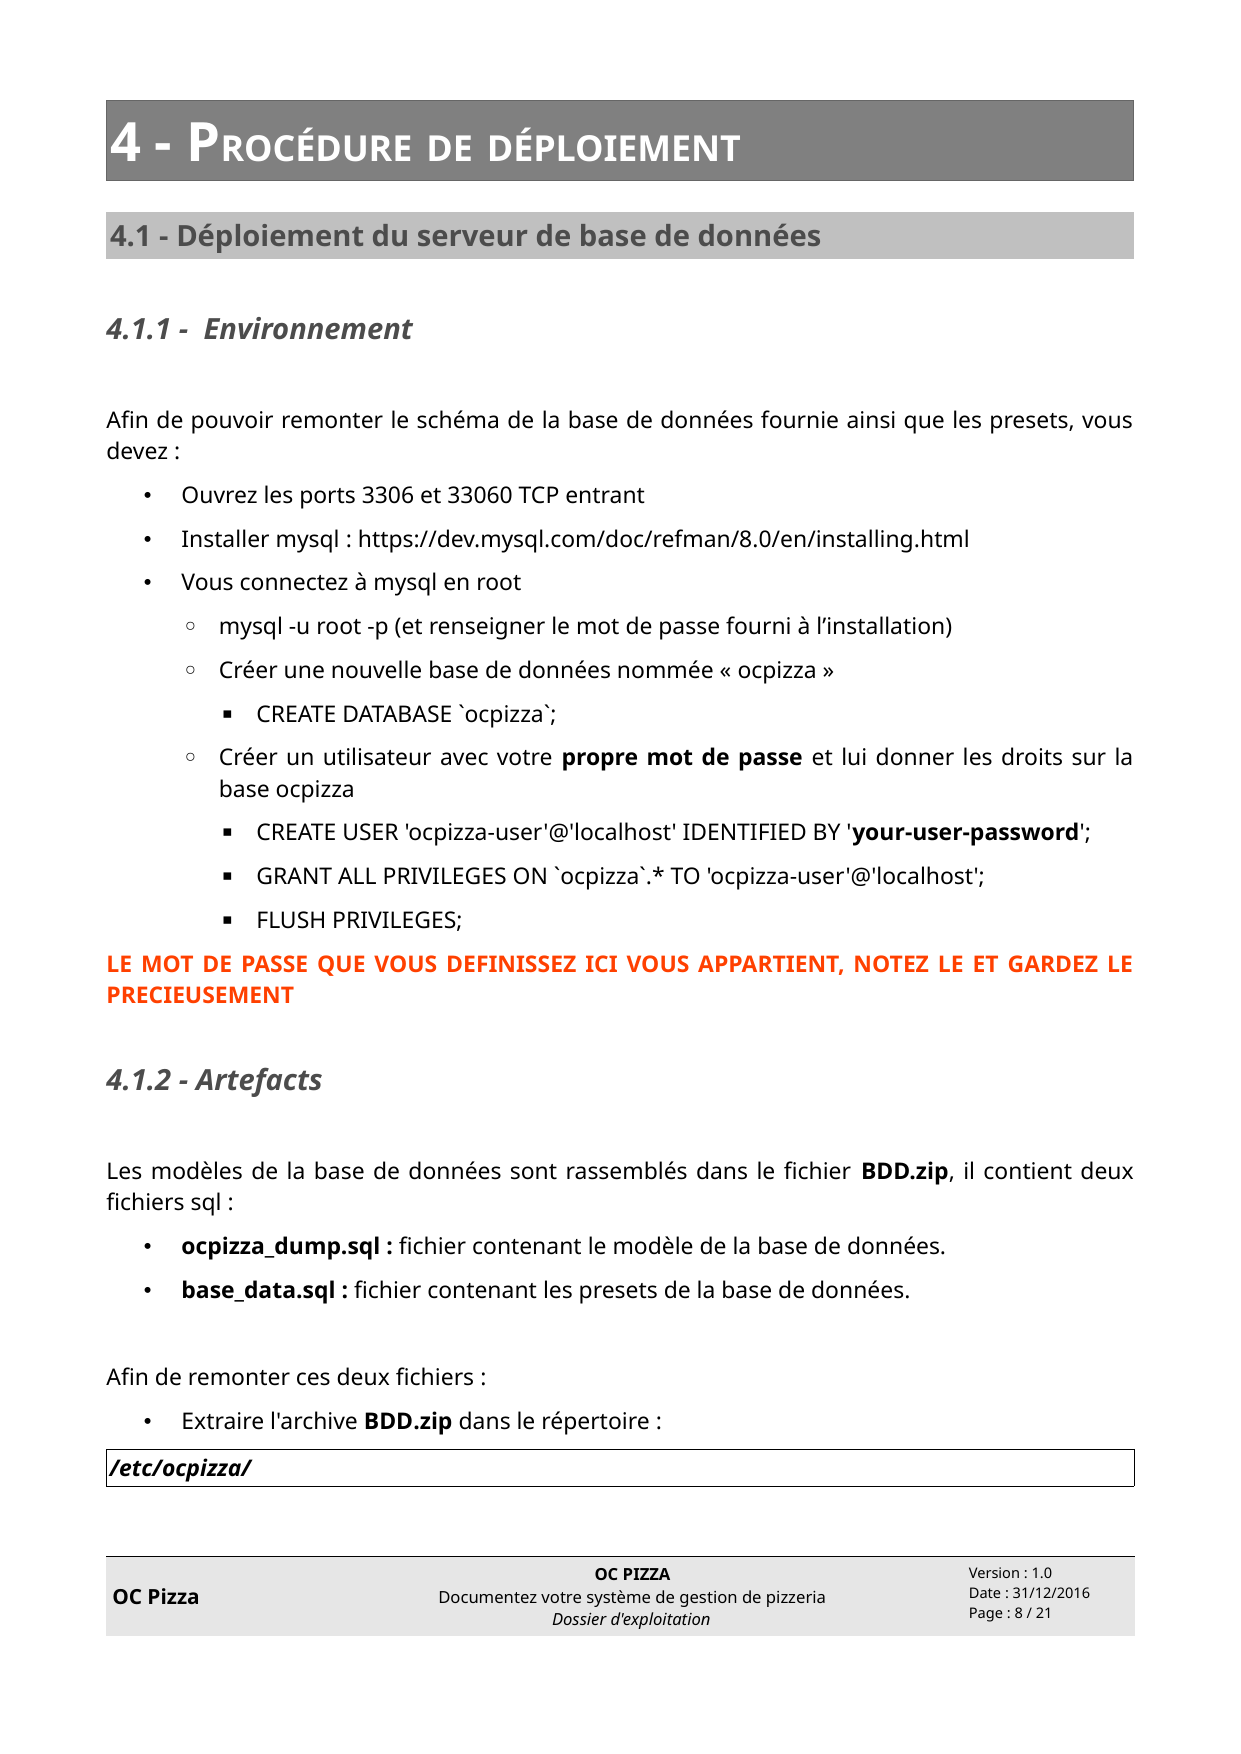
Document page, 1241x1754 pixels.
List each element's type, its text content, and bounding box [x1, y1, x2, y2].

list base_data.sql : fichier contenant les presets de la base de données. [144, 1274, 1134, 1305]
list Installer mysql : https://dev.mysql.com/doc/refman/8.0/en/installing.html [144, 522, 1134, 554]
list CREATE DATABASE `ocpizza`; [219, 697, 1134, 729]
text LE MOT DE PASSE QUE VOUS DEFINISSEZ ICI VOUS APPARTIENT, NOTEZ LE ET GARDEZ LE PRECIEUSEMENT [106, 947, 1134, 1010]
text /etc/ocpizza/ [107, 1450, 1134, 1486]
list CREATE USER 'ocpizza-user'@'localhost' IDENTIFIED BY 'your-user-password'; [219, 816, 1134, 847]
list Créer un utilisateur avec votre propre mot de passe et lui donner les droits sur la base ocpizza [181, 741, 1134, 804]
list Extraire l'archive BDD.zip dans le répertoire : [144, 1405, 1134, 1436]
subtitle Environnement [106, 308, 1134, 348]
text Afin de remonter ces deux fichiers : [106, 1361, 1134, 1392]
list Créer une nouvelle base de données nommée « ocpizza » [181, 654, 1134, 685]
subtitle Artefacts [106, 1059, 1134, 1099]
list Ouvrez les ports 3306 et 33060 TCP entrant [144, 479, 1134, 510]
subtitle Déploiement du serveur de base de données [107, 213, 1133, 258]
subtitle Procédure de déploiement [107, 101, 1133, 180]
list GRANT ALL PRIVILEGES ON `ocpizza`.* TO 'ocpizza-user'@'localhost'; [219, 860, 1134, 891]
text Les modèles de la base de données sont rassemblés dans le fichier BDD.zip, il contient deux fichiers sql : [106, 1155, 1134, 1217]
list Vous connectez à mysql en root [144, 566, 1134, 597]
text Afin de pouvoir remonter le schéma de la base de données fournie ainsi que les presets, vous devez : [106, 404, 1134, 466]
list ocpizza_dump.sql : fichier contenant le modèle de la base de données. [144, 1230, 1134, 1261]
list mysql -u root -p (et renseigner le mot de passe fourni à l’installation) [181, 610, 1134, 641]
list FLUSH PRIVILEGES; [219, 904, 1134, 935]
